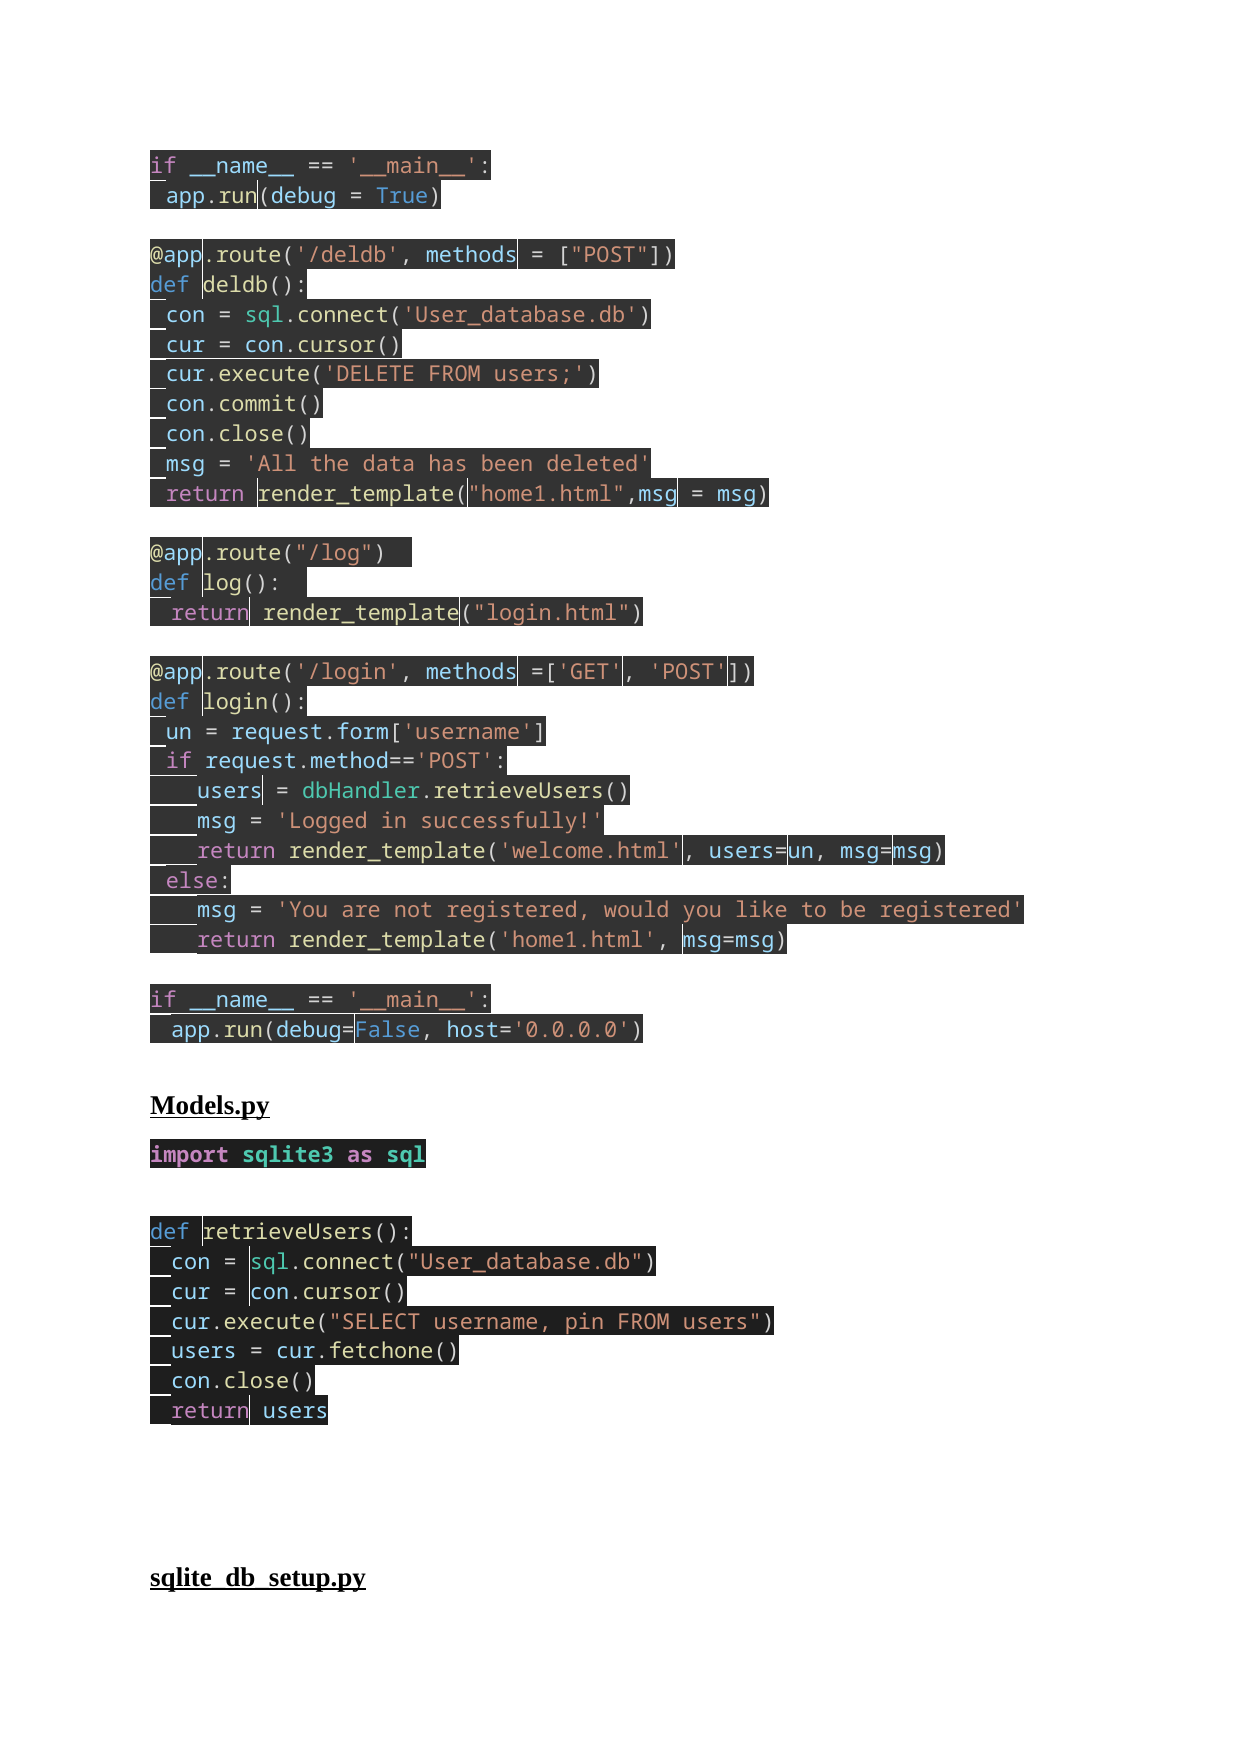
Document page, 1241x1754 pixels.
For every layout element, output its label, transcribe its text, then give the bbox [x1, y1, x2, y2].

text def log(): [150, 567, 1090, 597]
text msg = 'You are not registered, would you like to be registered' [150, 894, 1090, 924]
text return users [150, 1395, 1090, 1425]
text msg = 'Logged in successfully!' [150, 805, 1090, 835]
text un = request.form['username'] [150, 716, 1090, 746]
text def retrieveUsers(): [150, 1216, 1090, 1246]
text con.close() [150, 1365, 1090, 1395]
text import sqlite3 as sql [150, 1139, 1090, 1168]
text return render_template("login.html") [150, 597, 1090, 626]
text cur = con.cursor() [150, 1276, 1090, 1306]
text cur = con.cursor() [150, 329, 1090, 358]
text else: [150, 865, 1090, 894]
text msg = 'All the data has been deleted' [150, 448, 1090, 478]
text @app.route('/deldb', methods = ["POST"]) [150, 239, 1090, 269]
text app.run(debug=False, host='0.0.0.0') [150, 1013, 1090, 1043]
text con.commit() [150, 388, 1090, 418]
text cur.execute("SELECT username, pin FROM users") [150, 1306, 1090, 1335]
text @app.route('/login', methods =['GET', 'POST']) [150, 656, 1090, 686]
text if request.method=='POST': [150, 746, 1090, 775]
text def login(): [150, 686, 1090, 716]
text con = sql.connect('User_database.db') [150, 299, 1090, 329]
text return render_template('home1.html', msg=msg) [150, 924, 1090, 954]
text con = sql.connect("User_database.db") [150, 1246, 1090, 1276]
text return render_template('welcome.html', users=un, msg=msg) [150, 835, 1090, 865]
text if __name__ == '__main__': [150, 150, 1090, 180]
text con.close() [150, 418, 1090, 448]
text users = dbHandler.retrieveUsers() [150, 775, 1090, 805]
text def deldb(): [150, 269, 1090, 299]
text cur.execute('DELETE FROM users;') [150, 358, 1090, 388]
text return render_template("home1.html",msg = msg) [150, 478, 1090, 507]
text sqlite_db_setup.py [150, 1561, 1090, 1592]
text app.run(debug = True) [150, 180, 1090, 209]
text @app.route("/log") [150, 537, 1090, 567]
text if __name__ == '__main__': [150, 984, 1090, 1013]
text users = cur.fetchone() [150, 1335, 1090, 1365]
text Models.py [150, 1089, 1090, 1121]
